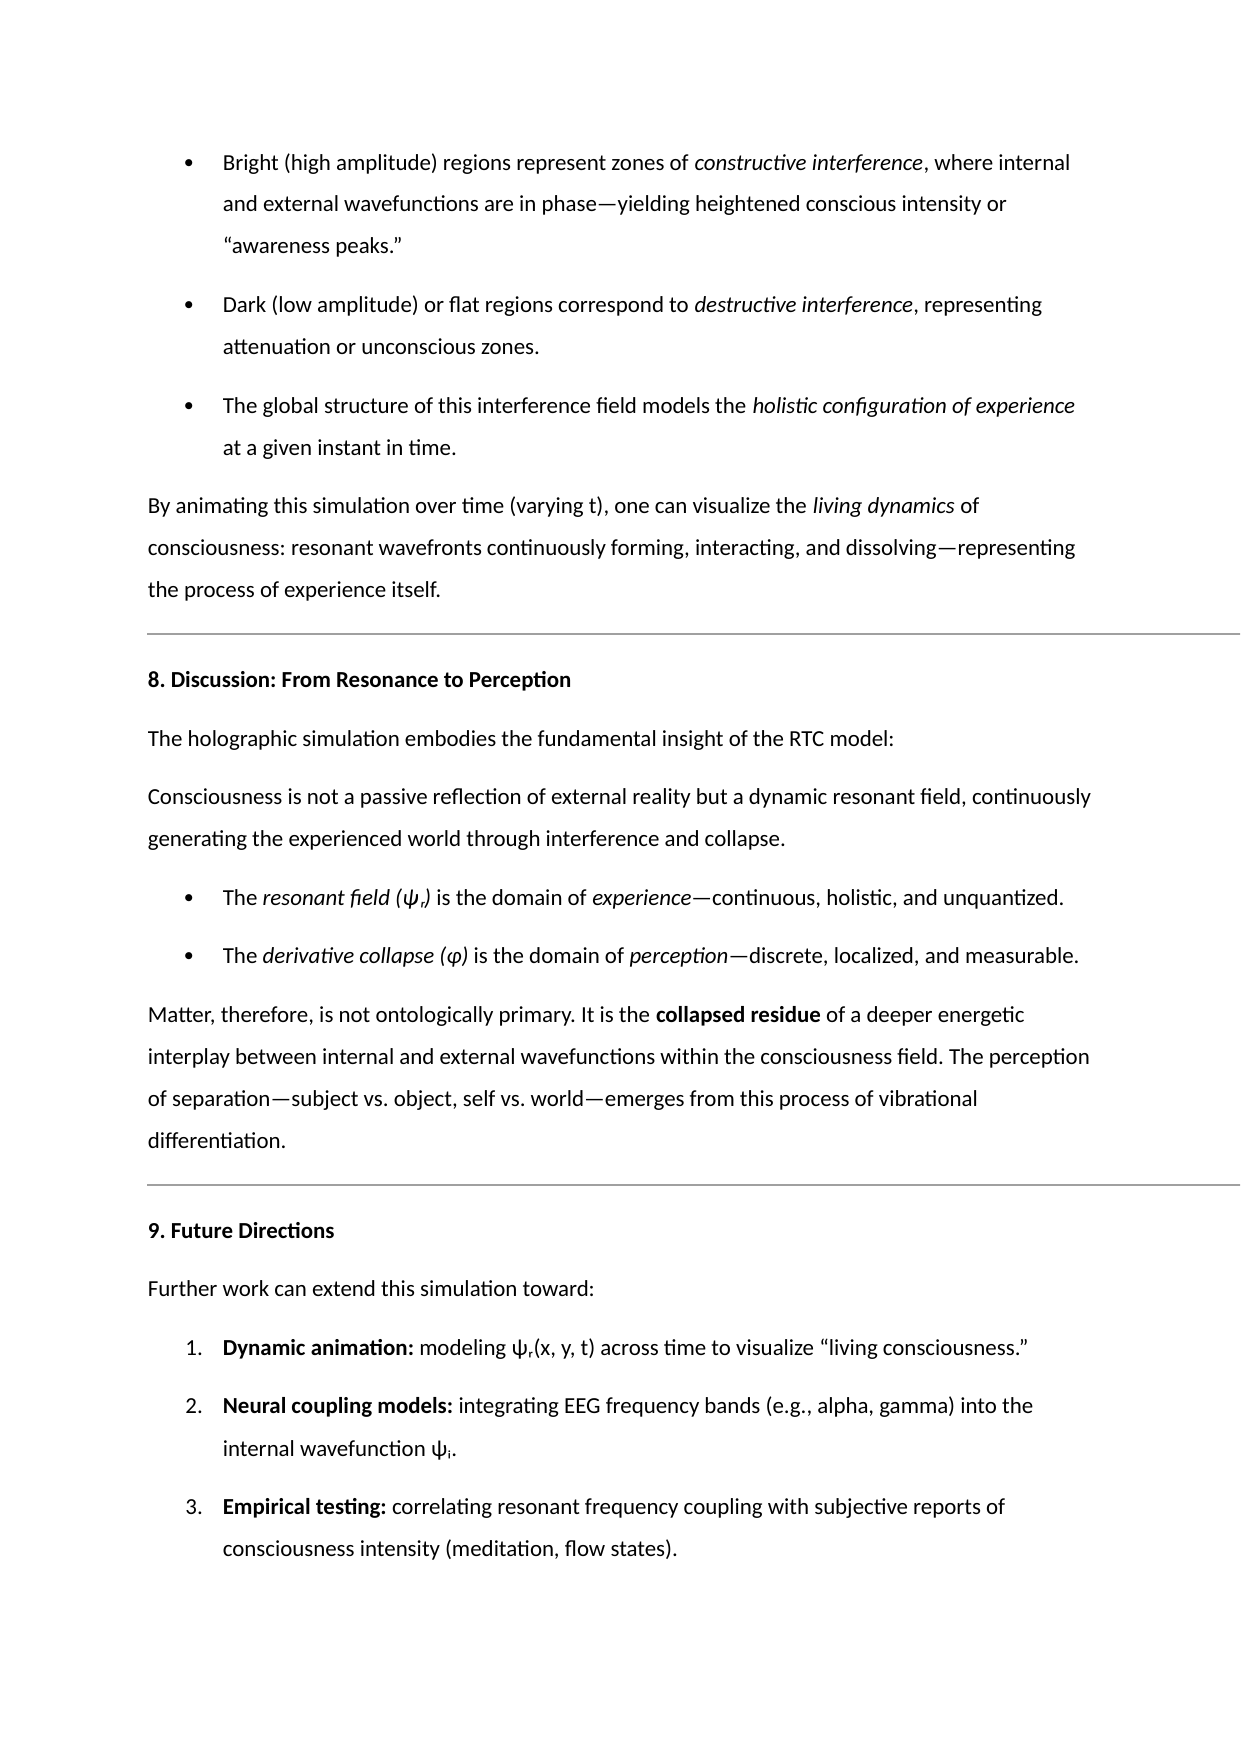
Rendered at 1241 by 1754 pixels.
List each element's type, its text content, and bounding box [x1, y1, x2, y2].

list Neural coupling models: integrating EEG frequency bands (e.g., alpha, gamma) into the internal wavefunction ψᵢ. [185, 1392, 1093, 1462]
list The resonant field (ψᵣ) is the domain of experience—continuous, holistic, and unquantized. [185, 883, 1093, 911]
text 8. Discussion: From Resonance to Perception [148, 665, 1093, 693]
text The holographic simulation embodies the fundamental insight of the RTC model: [148, 724, 1093, 752]
list The global structure of this interference field models the holistic configuration of experience at a given instant in time. [185, 391, 1093, 461]
text Matter, therefore, is not ontologically primary. It is the collapsed residue of a deeper energetic interplay between internal and external wavefunctions within the consciousness field. The perception of separation—subject vs. object, self vs. world—emerges from this process of vibrational differentiation. [148, 1000, 1093, 1154]
text 9. Future Directions [148, 1216, 1093, 1244]
text Consciousness is not a passive reflection of external reality but a dynamic resonant field, continuously generating the experienced world through interference and collapse. [148, 782, 1093, 852]
list Dynamic animation: modeling ψᵣ(x, y, t) across time to visualize “living consciousness.” [185, 1333, 1093, 1361]
list Dark (low amplitude) or flat regions correspond to destructive interference, representing attenuation or unconscious zones. [185, 290, 1093, 360]
text Further work can extend this simulation toward: [148, 1274, 1093, 1302]
list The derivative collapse (φ) is the domain of perception—discrete, localized, and measurable. [185, 942, 1093, 969]
list Empirical testing: correlating resonant frequency coupling with subjective reports of consciousness intensity (meditation, flow states). [185, 1492, 1093, 1562]
list Bright (high amplitude) regions represent zones of constructive interference, where internal and external wavefunctions are in phase—yielding heightened conscious intensity or “awareness peaks.” [185, 148, 1093, 259]
text By animating this simulation over time (varying t), one can visualize the living dynamics of consciousness: resonant wavefronts continuously forming, interacting, and dissolving—representing the process of experience itself. [148, 491, 1093, 603]
